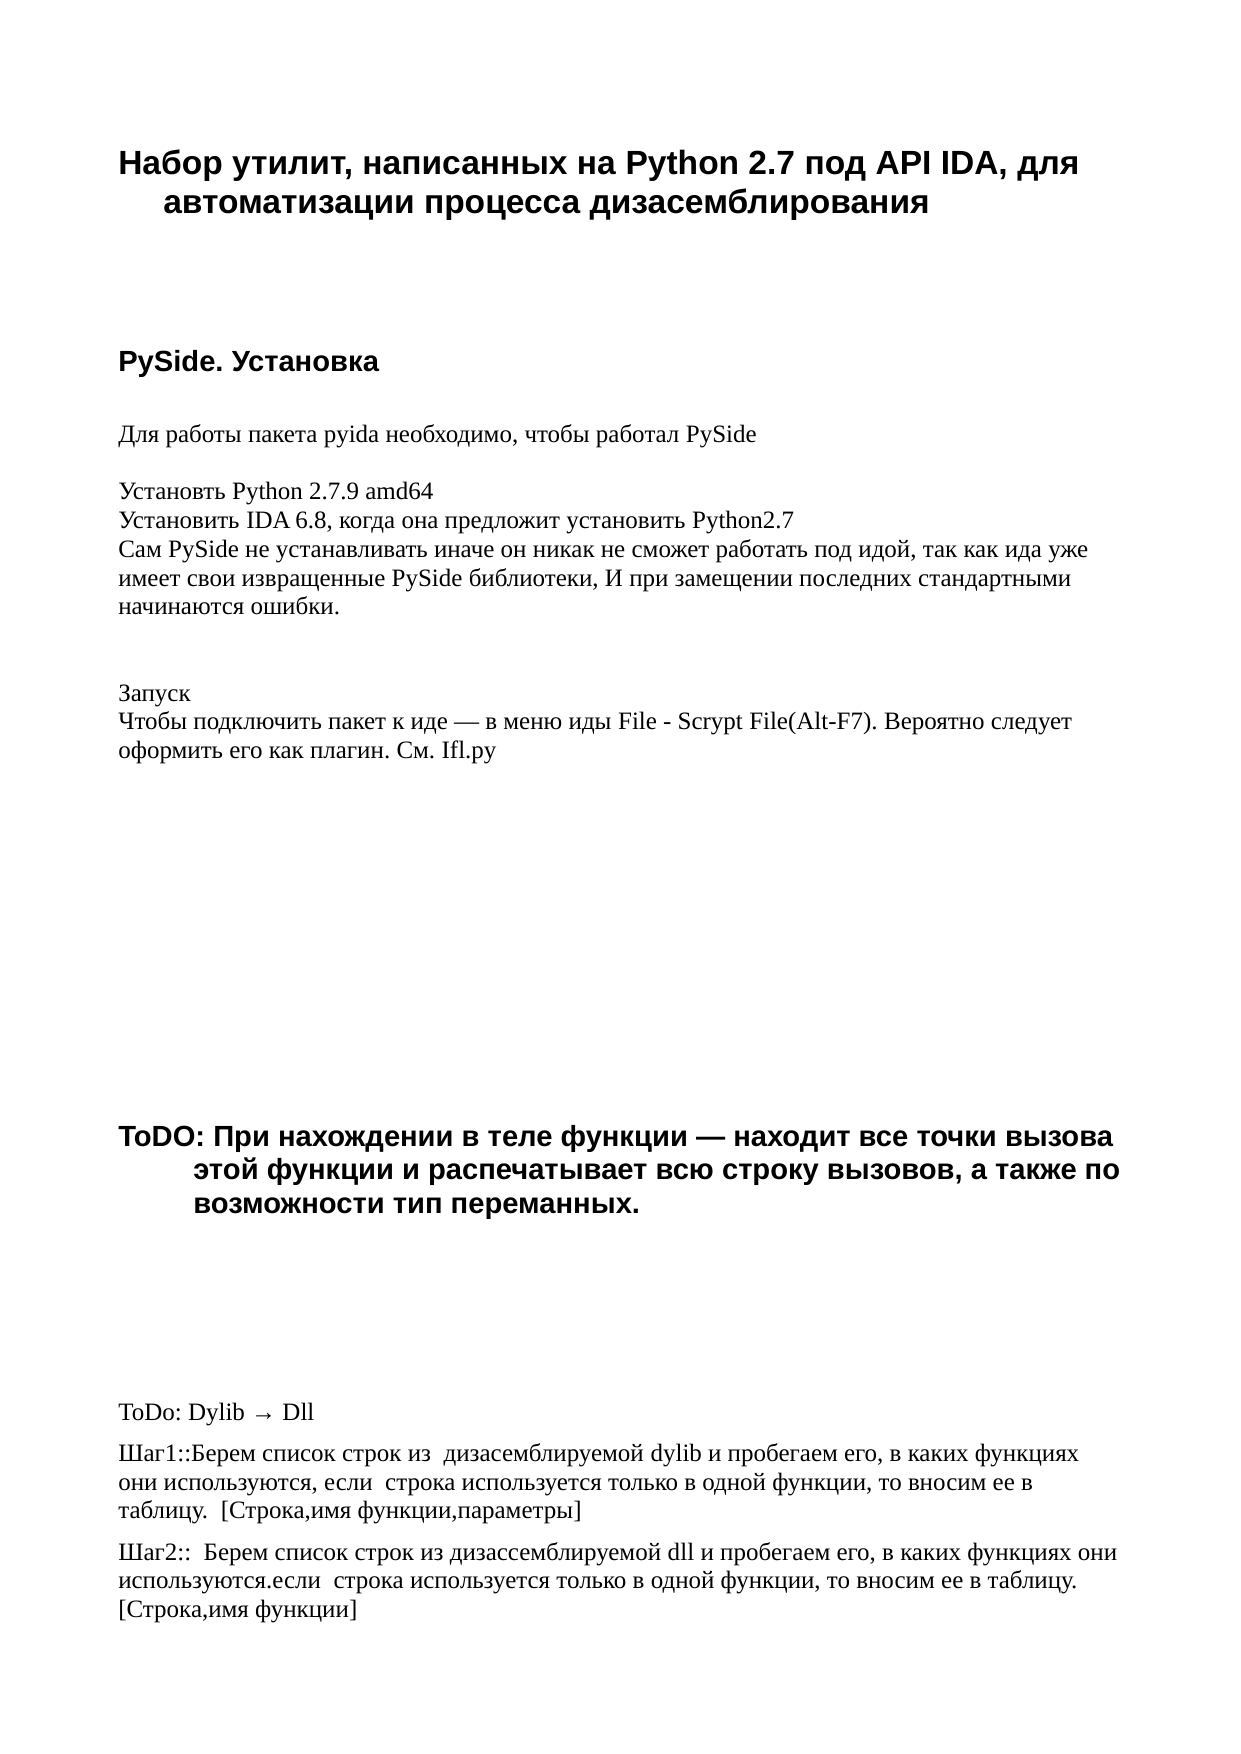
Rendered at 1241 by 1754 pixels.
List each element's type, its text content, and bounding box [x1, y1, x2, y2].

text Установть Python 2.7.9 amd64 [118, 476, 1122, 505]
subtitle ToDO: При нахождении в теле функции — находит все точки вызова этой функции и распечатывает всю строку вызовов, а также по возможности тип переманных. [118, 1119, 1122, 1219]
text Шаг2:: Берем список строк из дизассемблируемой dll и пробегаем его, в каких функциях они используются.если строка используется только в одной функции, то вносим ее в таблицу. [Строка,имя функции] [118, 1537, 1122, 1623]
subtitle PySide. Установка [118, 344, 1122, 378]
subtitle Набор утилит, написанных на Python 2.7 под API IDA, для автоматизации процесса дизасемблирования [118, 143, 1122, 220]
text ToDo: Dylib → Dll [118, 1397, 1122, 1426]
text Шаг1::Берем список строк из дизасемблируемой dylib и пробегаем его, в каких функциях они используются, если строка используется только в одной функции, то вносим ее в таблицу. [Строка,имя функции,параметры] [118, 1438, 1122, 1524]
text Для работы пакета pyida необходимо, чтобы работал PySide [118, 419, 1122, 448]
text Запуск [118, 678, 1122, 706]
text Установить IDA 6.8, когда она предложит установить Python2.7 [118, 505, 1122, 534]
text Сам PySide не устанавливать иначе он никак не сможет работать под идой, так как ида уже имеет свои извращенные PySide библиотеки, И при замещении последних стандартными начинаются ошибки. [118, 534, 1122, 620]
text Чтобы подключить пакет к иде — в меню иды File - Scrypt File(Alt-F7). Вероятно следует оформить его как плагин. См. Ifl.py [118, 706, 1122, 764]
